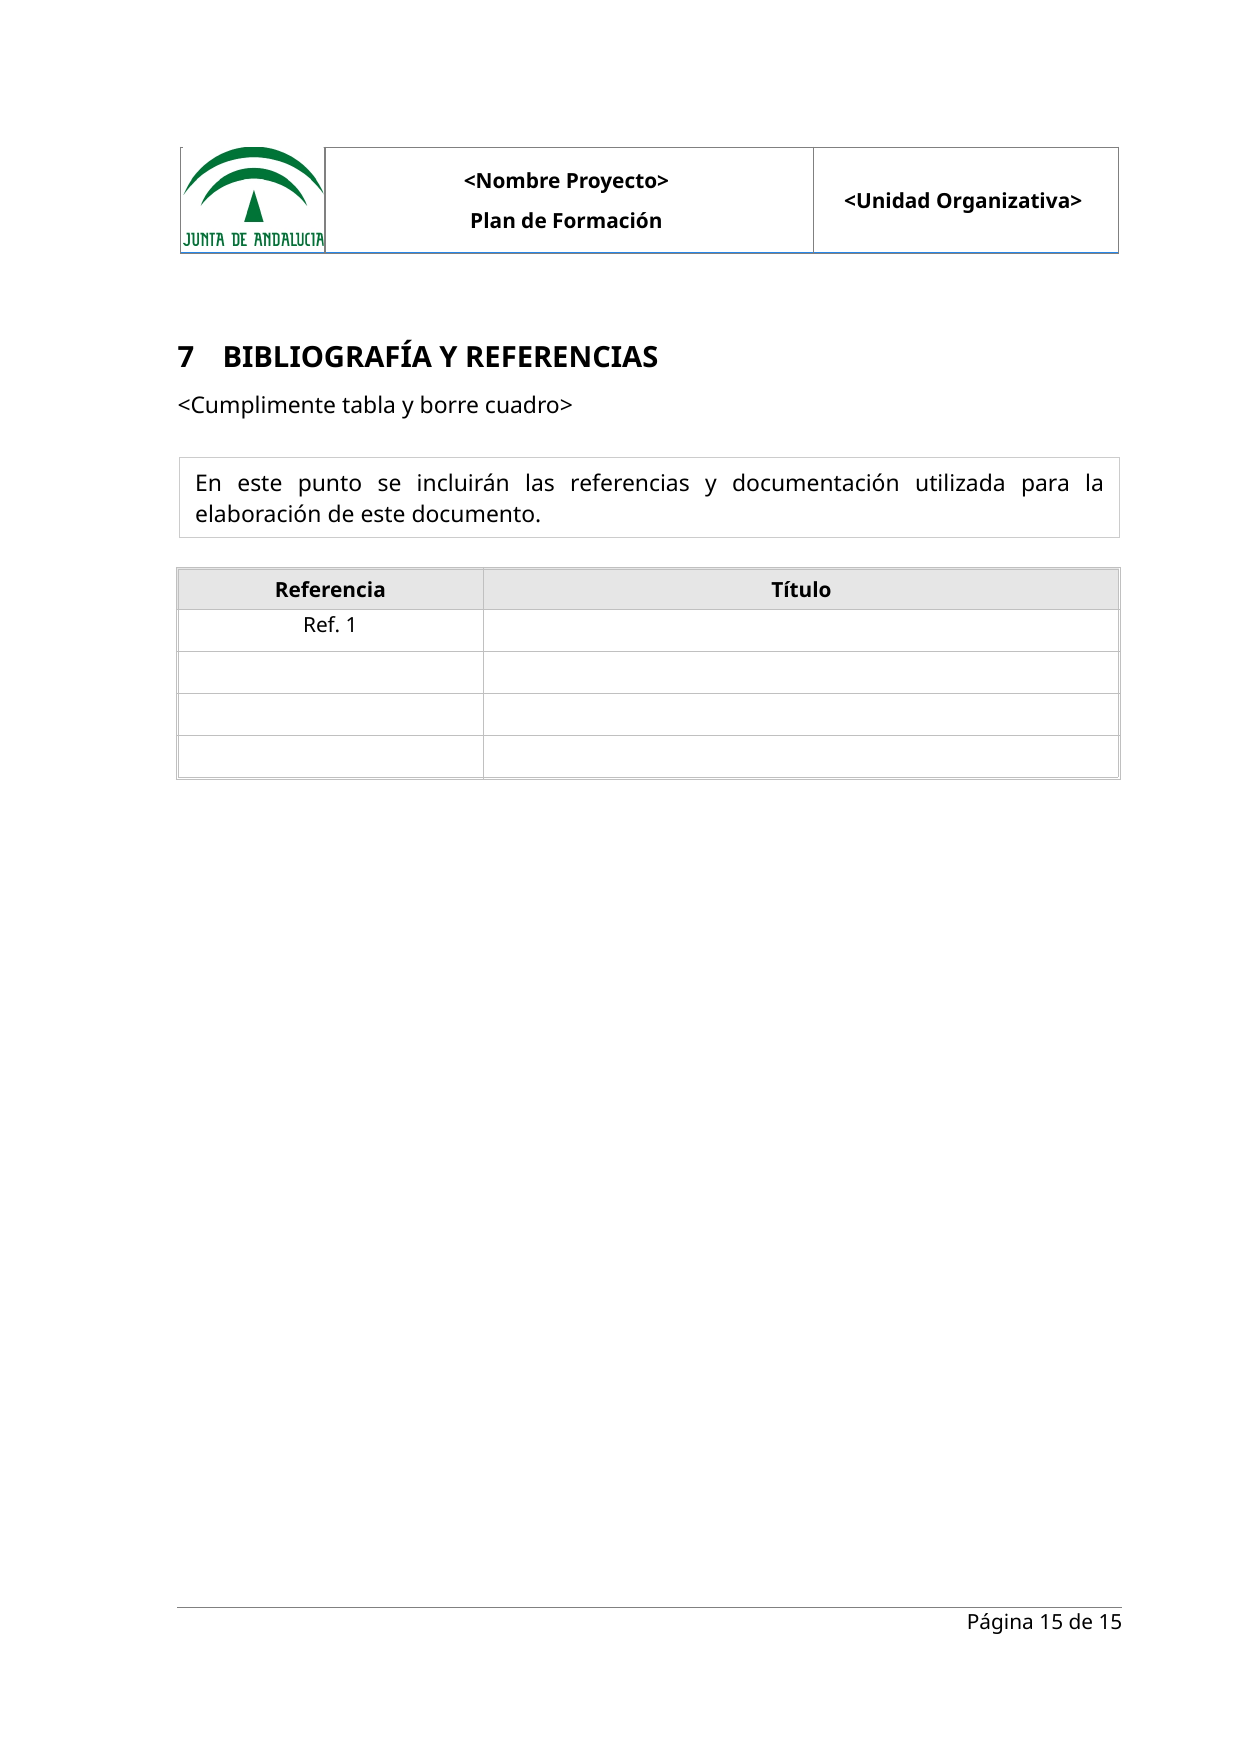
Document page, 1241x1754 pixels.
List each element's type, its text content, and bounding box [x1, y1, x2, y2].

subtitle BIBLIOGRAFÍA Y REFERENCIAS [177, 336, 1122, 376]
table_cell [484, 694, 1118, 735]
text <Cumplimente tabla y borre cuadro> [177, 389, 1122, 420]
picture [183, 147, 324, 246]
text En este punto se incluirán las referencias y documentación utilizada para la elaboración de este documento. [195, 467, 1104, 529]
table_cell [179, 736, 483, 777]
table_cell [484, 652, 1118, 693]
table_header Referencia [179, 570, 483, 609]
table_cell [484, 610, 1118, 651]
table_header Título [484, 570, 1118, 609]
table_cell Ref. 1 [179, 610, 483, 651]
table_cell [484, 736, 1118, 777]
table_cell [179, 652, 483, 693]
table_cell [179, 694, 483, 735]
